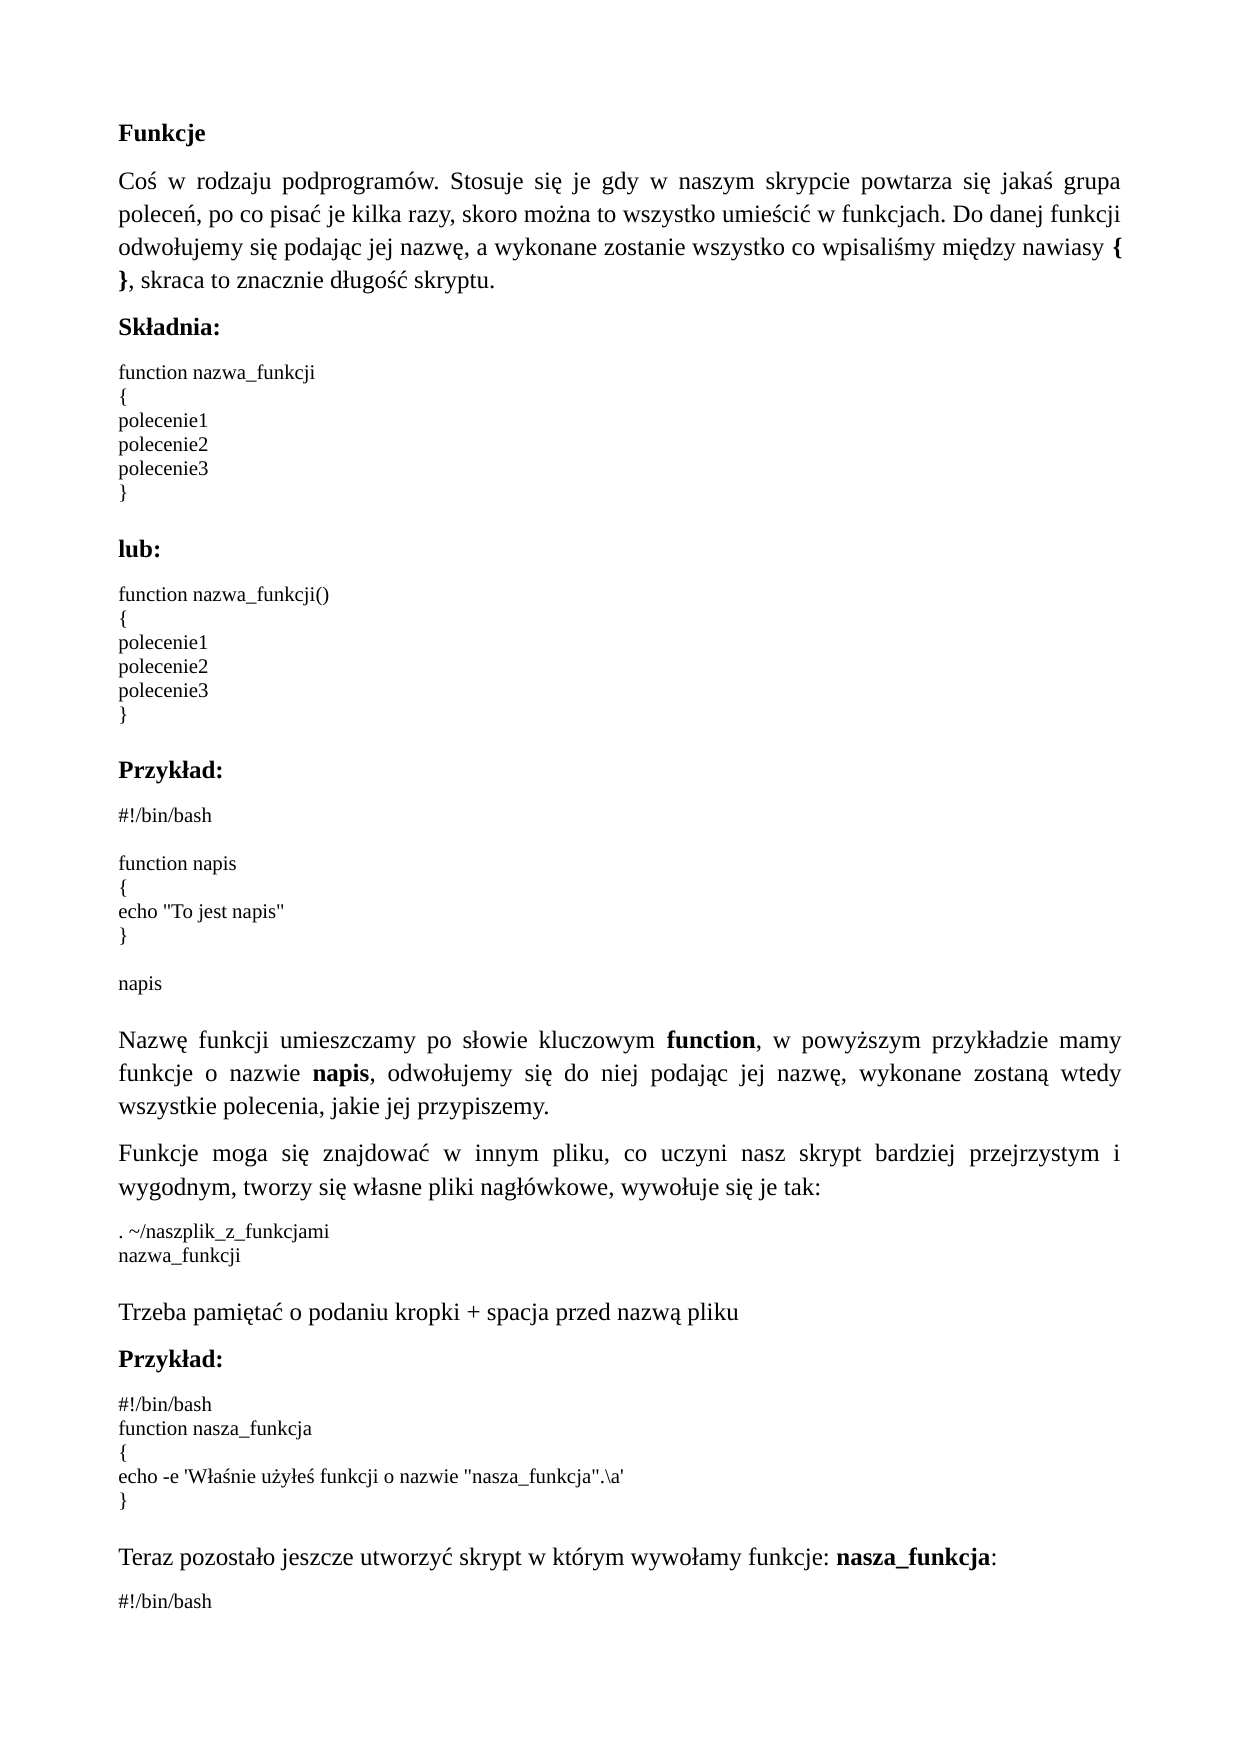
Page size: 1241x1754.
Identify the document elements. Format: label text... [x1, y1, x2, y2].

text polecenie2 [118, 432, 1122, 456]
text { [118, 606, 1122, 629]
text polecenie3 [118, 456, 1122, 480]
text polecenie1 [118, 629, 1122, 654]
text Nazwę funkcji umieszczamy po słowie kluczowym function, w powyższym przykładzie mamy funkcje o nazwie napis, odwołujemy się do niej podając jej nazwę, wykonane zostaną wtedy wszystkie polecenia, jakie jej przypiszemy. [118, 1025, 1122, 1120]
text function nazwa_funkcji() [118, 581, 1122, 606]
text { [118, 875, 1122, 899]
text echo -e 'Właśnie użyłeś funkcji o nazwie "nasza_funkcja".\a' [118, 1464, 1122, 1488]
text } [118, 923, 1122, 947]
text polecenie3 [118, 678, 1122, 702]
text } [118, 702, 1122, 726]
text Teraz pozostało jeszcze utworzyć skrypt w którym wywołamy funkcje: nasza_funkcja: [118, 1542, 1122, 1571]
text Przykład: [118, 1344, 1122, 1373]
text Składnia: [118, 312, 1122, 341]
text . ~/naszplik_z_funkcjami [118, 1219, 1122, 1243]
text napis [118, 971, 1122, 995]
text #!/bin/bash [118, 1392, 1122, 1416]
text function nasza_funkcja [118, 1416, 1122, 1440]
text #!/bin/bash [118, 803, 1122, 827]
text #!/bin/bash [118, 1589, 1122, 1613]
text } [118, 480, 1122, 504]
text lub: [118, 534, 1122, 563]
text function nazwa_funkcji [118, 360, 1122, 384]
text { [118, 1440, 1122, 1464]
text { [118, 384, 1122, 408]
text Funkcje [118, 118, 1122, 147]
text Funkcje moga się znajdować w innym pliku, co uczyni nasz skrypt bardziej przejrzystym i wygodnym, tworzy się własne pliki nagłówkowe, wywołuje się je tak: [118, 1138, 1122, 1200]
text nazwa_funkcji [118, 1243, 1122, 1267]
text polecenie1 [118, 408, 1122, 432]
text Przykład: [118, 755, 1122, 784]
text function napis [118, 851, 1122, 875]
text echo "To jest napis" [118, 899, 1122, 923]
text } [118, 1488, 1122, 1512]
text Coś w rodzaju podprogramów. Stosuje się je gdy w naszym skrypcie powtarza się jakaś grupa poleceń, po co pisać je kilka razy, skoro można to wszystko umieścić w funkcjach. Do danej funkcji odwołujemy się podając jej nazwę, a wykonane zostanie wszystko co wpisaliśmy między nawiasy { }, skraca to znacznie długość skryptu. [118, 166, 1122, 293]
text polecenie2 [118, 654, 1122, 678]
text Trzeba pamiętać o podaniu kropki + spacja przed nazwą pliku [118, 1297, 1122, 1326]
